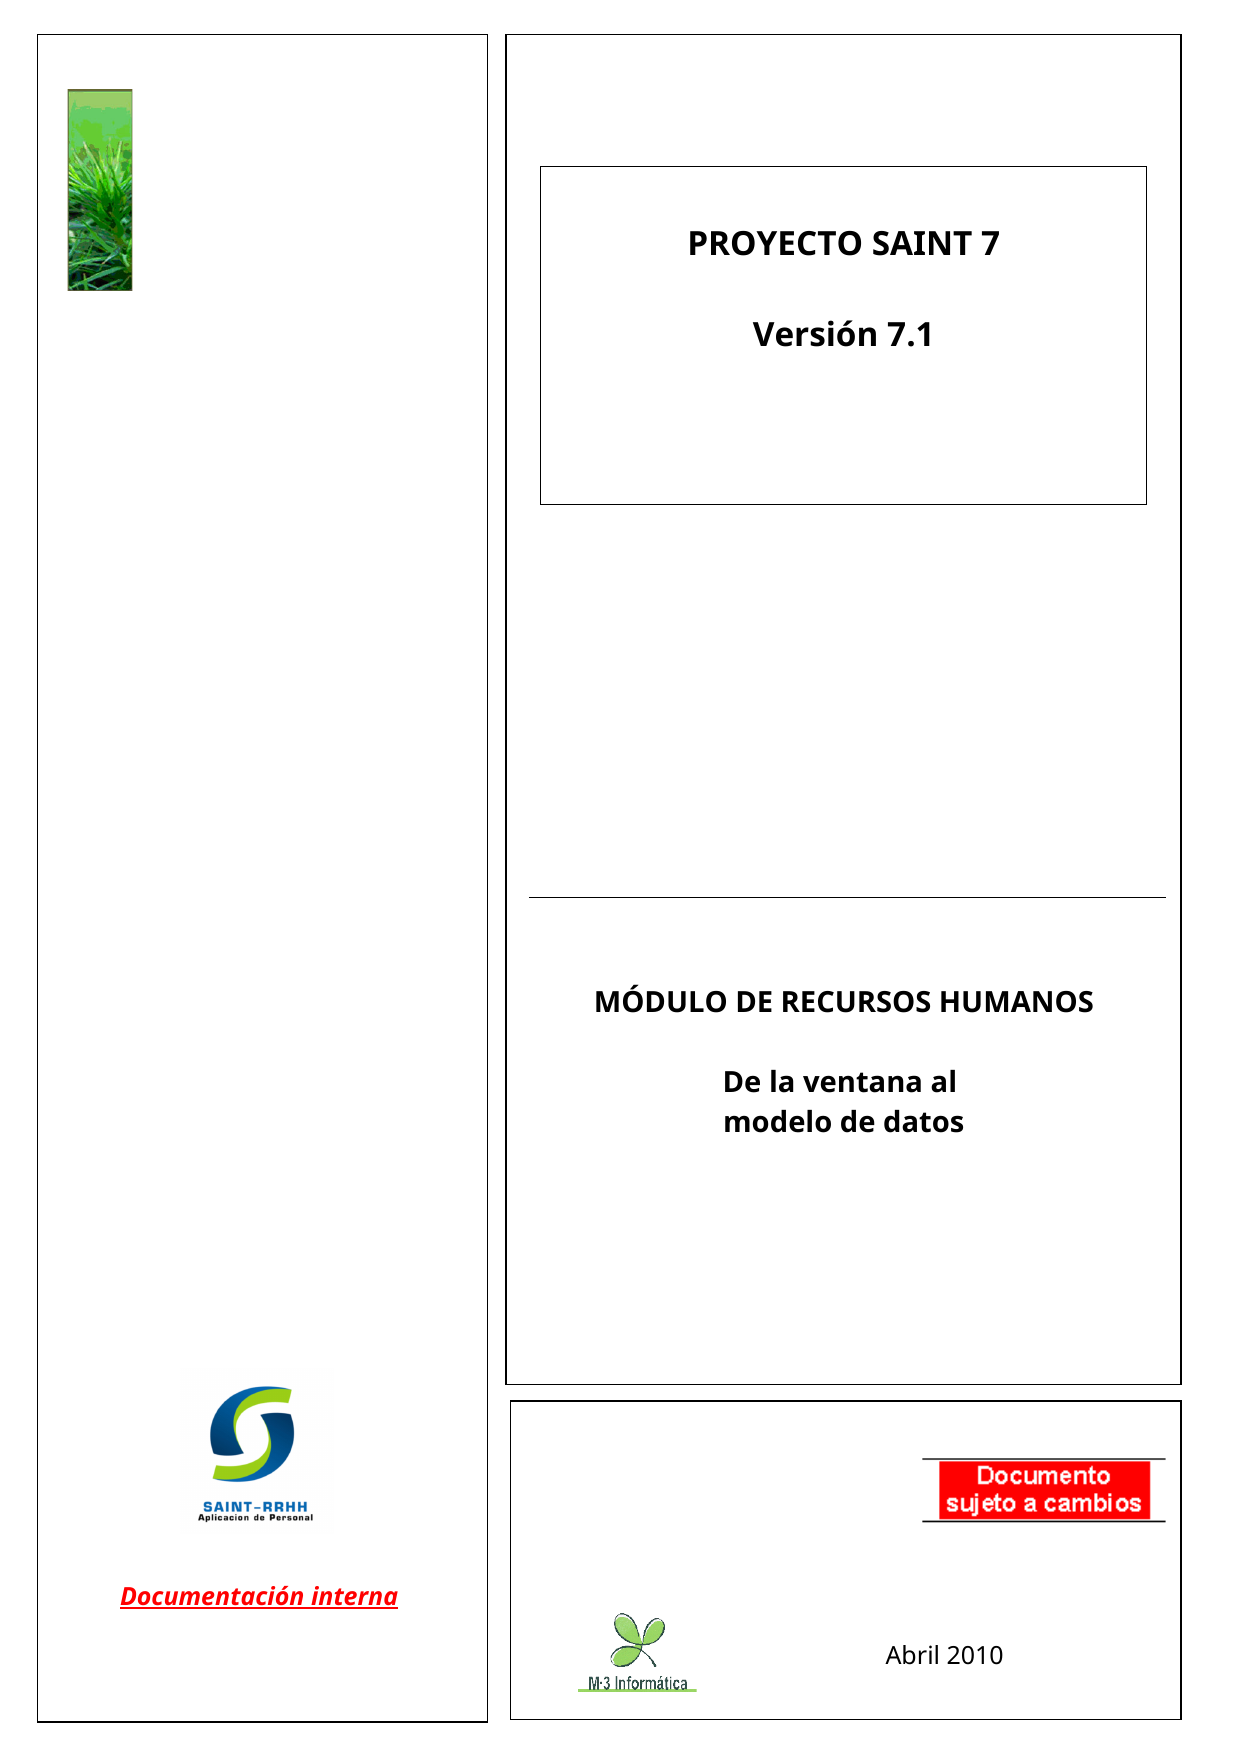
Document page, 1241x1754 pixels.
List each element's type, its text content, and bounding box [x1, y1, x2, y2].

text Documentación interna [61, 1578, 459, 1612]
text Versión 7.1 [557, 311, 1131, 356]
text De la ventana al [563, 1061, 1124, 1101]
picture [67, 89, 133, 291]
text modelo de datos [563, 1101, 1124, 1141]
text Abril 2010 [747, 1638, 1142, 1672]
picture [921, 1457, 1168, 1524]
picture [578, 1611, 697, 1692]
picture [180, 1368, 334, 1534]
text MÓDULO DE RECURSOS HUMANOS [563, 982, 1124, 1021]
text PROYECTO SAINT 7 [557, 220, 1131, 266]
